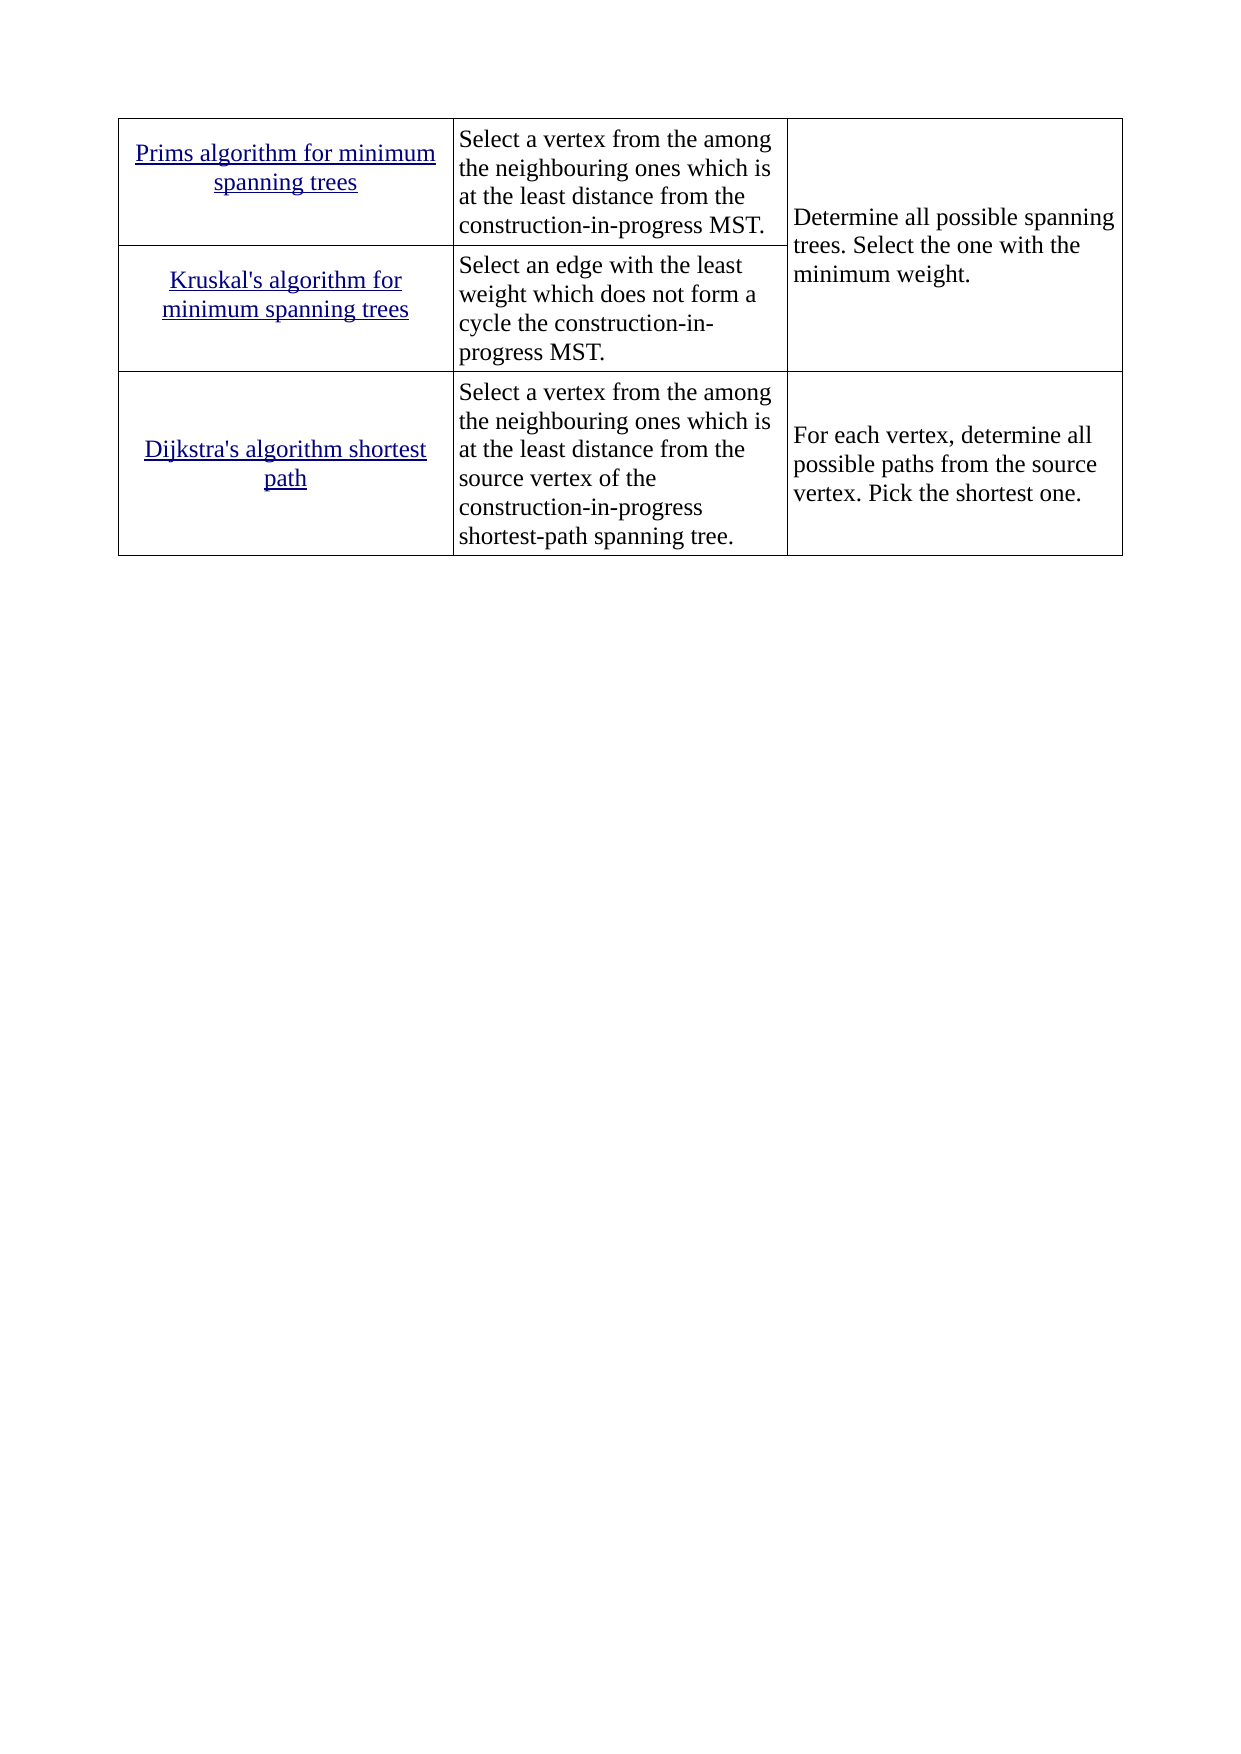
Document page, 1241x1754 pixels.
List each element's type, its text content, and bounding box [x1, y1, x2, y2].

table_cell Select a vertex from the among the neighbouring ones which is at the least distance from the construction-in-progress MST. [454, 119, 787, 245]
table_cell Kruskal's algorithm for minimum spanning trees [119, 246, 453, 371]
table_cell Determine all possible spanning trees. Select the one with the minimum weight. [788, 119, 1122, 371]
table_cell Select a vertex from the among the neighbouring ones which is at the least distance from the source vertex of the construction-in-progress shortest-path spanning tree. [454, 372, 787, 555]
table_cell Dijkstra's algorithm shortest path [119, 372, 453, 555]
table_cell For each vertex, determine all possible paths from the source vertex. Pick the shortest one. [788, 372, 1122, 555]
table_cell Prims algorithm for minimum spanning trees [119, 119, 453, 245]
table_cell Select an edge with the least weight which does not form a cycle the construction-in-progress MST. [454, 246, 787, 371]
